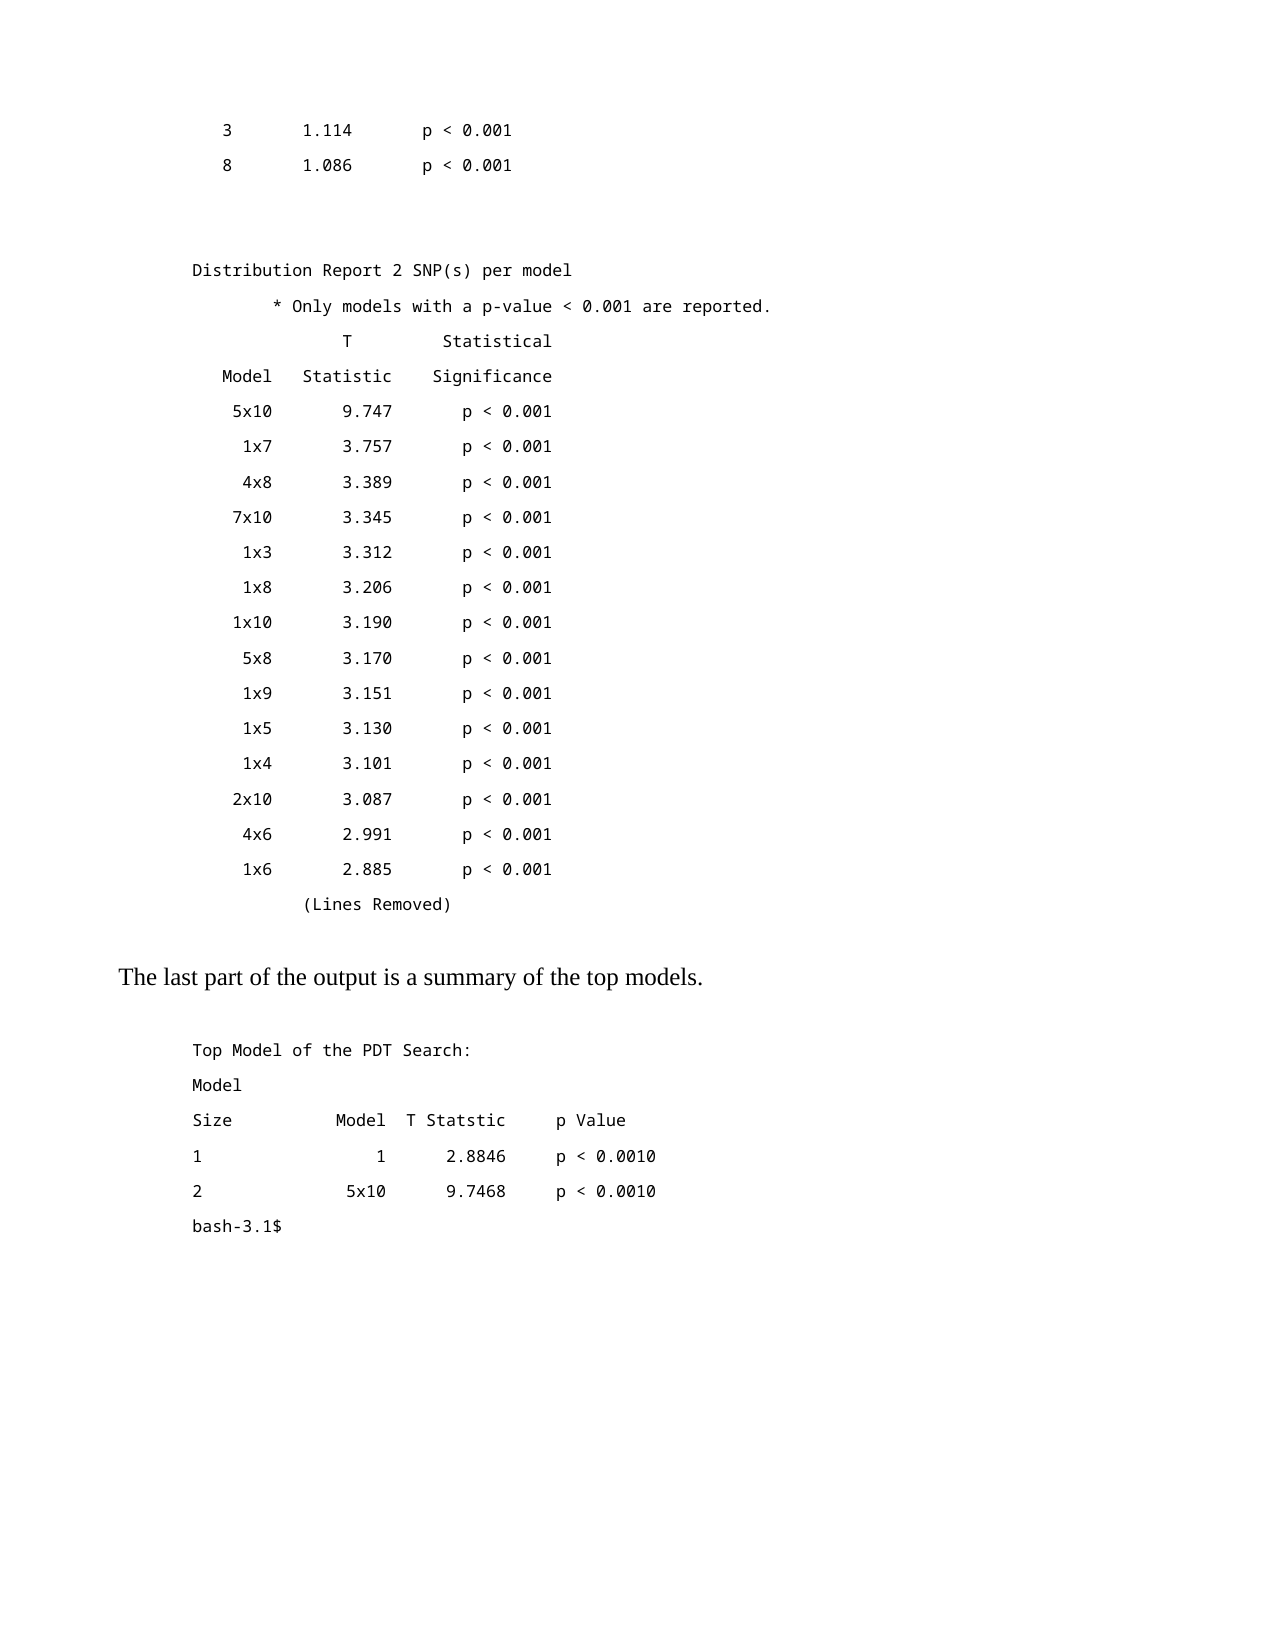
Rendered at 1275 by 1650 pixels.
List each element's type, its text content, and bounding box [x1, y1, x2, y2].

text bash-3.1$ [192, 1214, 1157, 1237]
text 8 1.086 p < 0.001 [192, 153, 1157, 176]
text The last part of the output is a summary of the top models. [118, 963, 1157, 991]
text 4x8 3.389 p < 0.001 [192, 470, 1157, 493]
text 1x9 3.151 p < 0.001 [192, 681, 1157, 704]
text (Lines Removed) [192, 893, 1157, 915]
text 4x6 2.991 p < 0.001 [192, 822, 1157, 845]
text 2x10 3.087 p < 0.001 [192, 787, 1157, 810]
text 2 5x10 9.7468 p < 0.0010 [192, 1179, 1157, 1202]
text 1x8 3.206 p < 0.001 [192, 576, 1157, 598]
text Model Statistic Significance [192, 364, 1157, 387]
text 5x8 3.170 p < 0.001 [192, 646, 1157, 669]
text * Only models with a p-value < 0.001 are reported. [192, 294, 1157, 317]
text Distribution Report 2 SNP(s) per model [192, 259, 1157, 282]
text Model [192, 1074, 1157, 1096]
text 1x7 3.757 p < 0.001 [192, 435, 1157, 458]
text 7x10 3.345 p < 0.001 [192, 505, 1157, 528]
text 5x10 9.747 p < 0.001 [192, 400, 1157, 422]
text 1x10 3.190 p < 0.001 [192, 611, 1157, 634]
text 1x3 3.312 p < 0.001 [192, 541, 1157, 563]
text 1x5 3.130 p < 0.001 [192, 717, 1157, 739]
text 1 1 2.8846 p < 0.0010 [192, 1144, 1157, 1167]
text 1x4 3.101 p < 0.001 [192, 752, 1157, 774]
text 3 1.114 p < 0.001 [192, 118, 1157, 141]
text Size Model T Statstic p Value [192, 1109, 1157, 1132]
text 1x6 2.885 p < 0.001 [192, 857, 1157, 880]
text T Statistical [192, 329, 1157, 352]
text Top Model of the PDT Search: [192, 1038, 1157, 1061]
